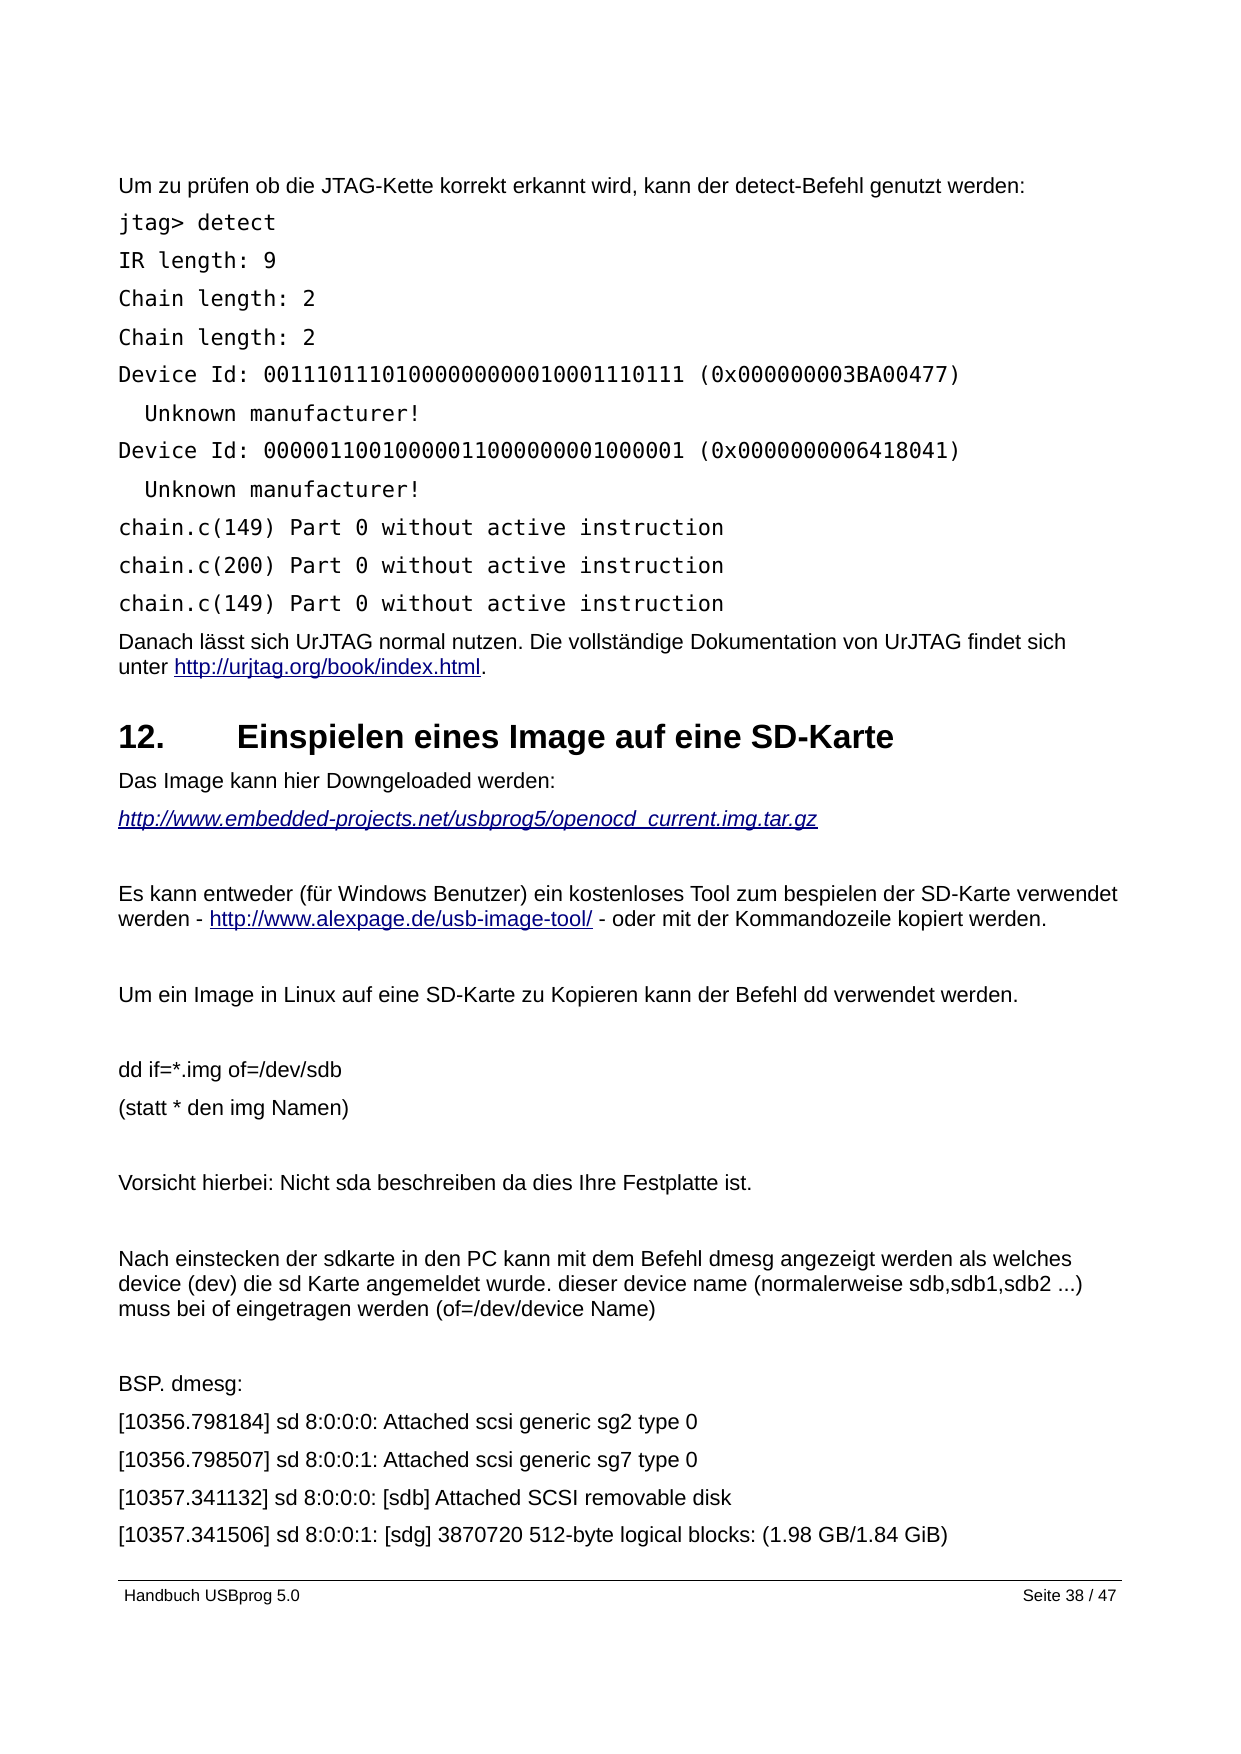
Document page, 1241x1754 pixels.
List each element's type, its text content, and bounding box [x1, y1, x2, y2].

text chain.c(200) Part 0 without active instruction [118, 553, 1122, 578]
text Es kann entweder (für Windows Benutzer) ein kostenloses Tool zum bespielen der SD-Karte verwendet werden - http://www.alexpage.de/usb-image-tool/ - oder mit der Kommandozeile kopiert werden. [118, 881, 1122, 931]
text chain.c(149) Part 0 without active instruction [118, 515, 1122, 540]
text [10357.341506] sd 8:0:0:1: [sdg] 3870720 512-byte logical blocks: (1.98 GB/1.84 GiB) [118, 1522, 1122, 1547]
text (statt * den img Namen) [118, 1095, 1122, 1120]
text Device Id: 00000110010000011000000001000001 (0x0000000006418041) [118, 439, 1122, 464]
subtitle Einspielen eines Image auf eine SD-Karte [118, 717, 1122, 755]
text [10356.798184] sd 8:0:0:0: Attached scsi generic sg2 type 0 [118, 1409, 1122, 1434]
text Chain length: 2 [118, 287, 1122, 312]
text Um ein Image in Linux auf eine SD-Karte zu Kopieren kann der Befehl dd verwendet werden. [118, 982, 1122, 1007]
text Unknown manufacturer! [118, 477, 1122, 502]
text Um zu prüfen ob die JTAG-Kette korrekt erkannt wird, kann der detect-Befehl genutzt werden: [118, 173, 1122, 198]
text Vorsicht hierbei: Nicht sda beschreiben da dies Ihre Festplatte ist. [118, 1170, 1122, 1195]
text Danach lässt sich UrJTAG normal nutzen. Die vollständige Dokumentation von UrJTAG findet sich unter http://urjtag.org/book/index.html. [118, 629, 1122, 679]
text Das Image kann hier Downgeloaded werden: [118, 768, 1122, 793]
text [10356.798507] sd 8:0:0:1: Attached scsi generic sg7 type 0 [118, 1447, 1122, 1472]
text dd if=*.img of=/dev/sdb [118, 1057, 1122, 1082]
text [10357.341132] sd 8:0:0:0: [sdb] Attached SCSI removable disk [118, 1484, 1122, 1510]
text Chain length: 2 [118, 324, 1122, 350]
text Device Id: 00111011101000000000010001110111 (0x000000003BA00477) [118, 363, 1122, 388]
text jtag> detect [118, 211, 1122, 236]
text IR length: 9 [118, 248, 1122, 274]
text chain.c(149) Part 0 without active instruction [118, 591, 1122, 616]
text Unknown manufacturer! [118, 401, 1122, 426]
text Nach einstecken der sdkarte in den PC kann mit dem Befehl dmesg angezeigt werden als welches device (dev) die sd Karte angemeldet wurde. dieser device name (normalerweise sdb,sdb1,sdb2 ...) muss bei of eingetragen werden (of=/dev/device Name) [118, 1246, 1122, 1321]
text BSP. dmesg: [118, 1371, 1122, 1397]
text http://www.embedded-projects.net/usbprog5/openocd_current.img.tar.gz [118, 806, 1122, 831]
